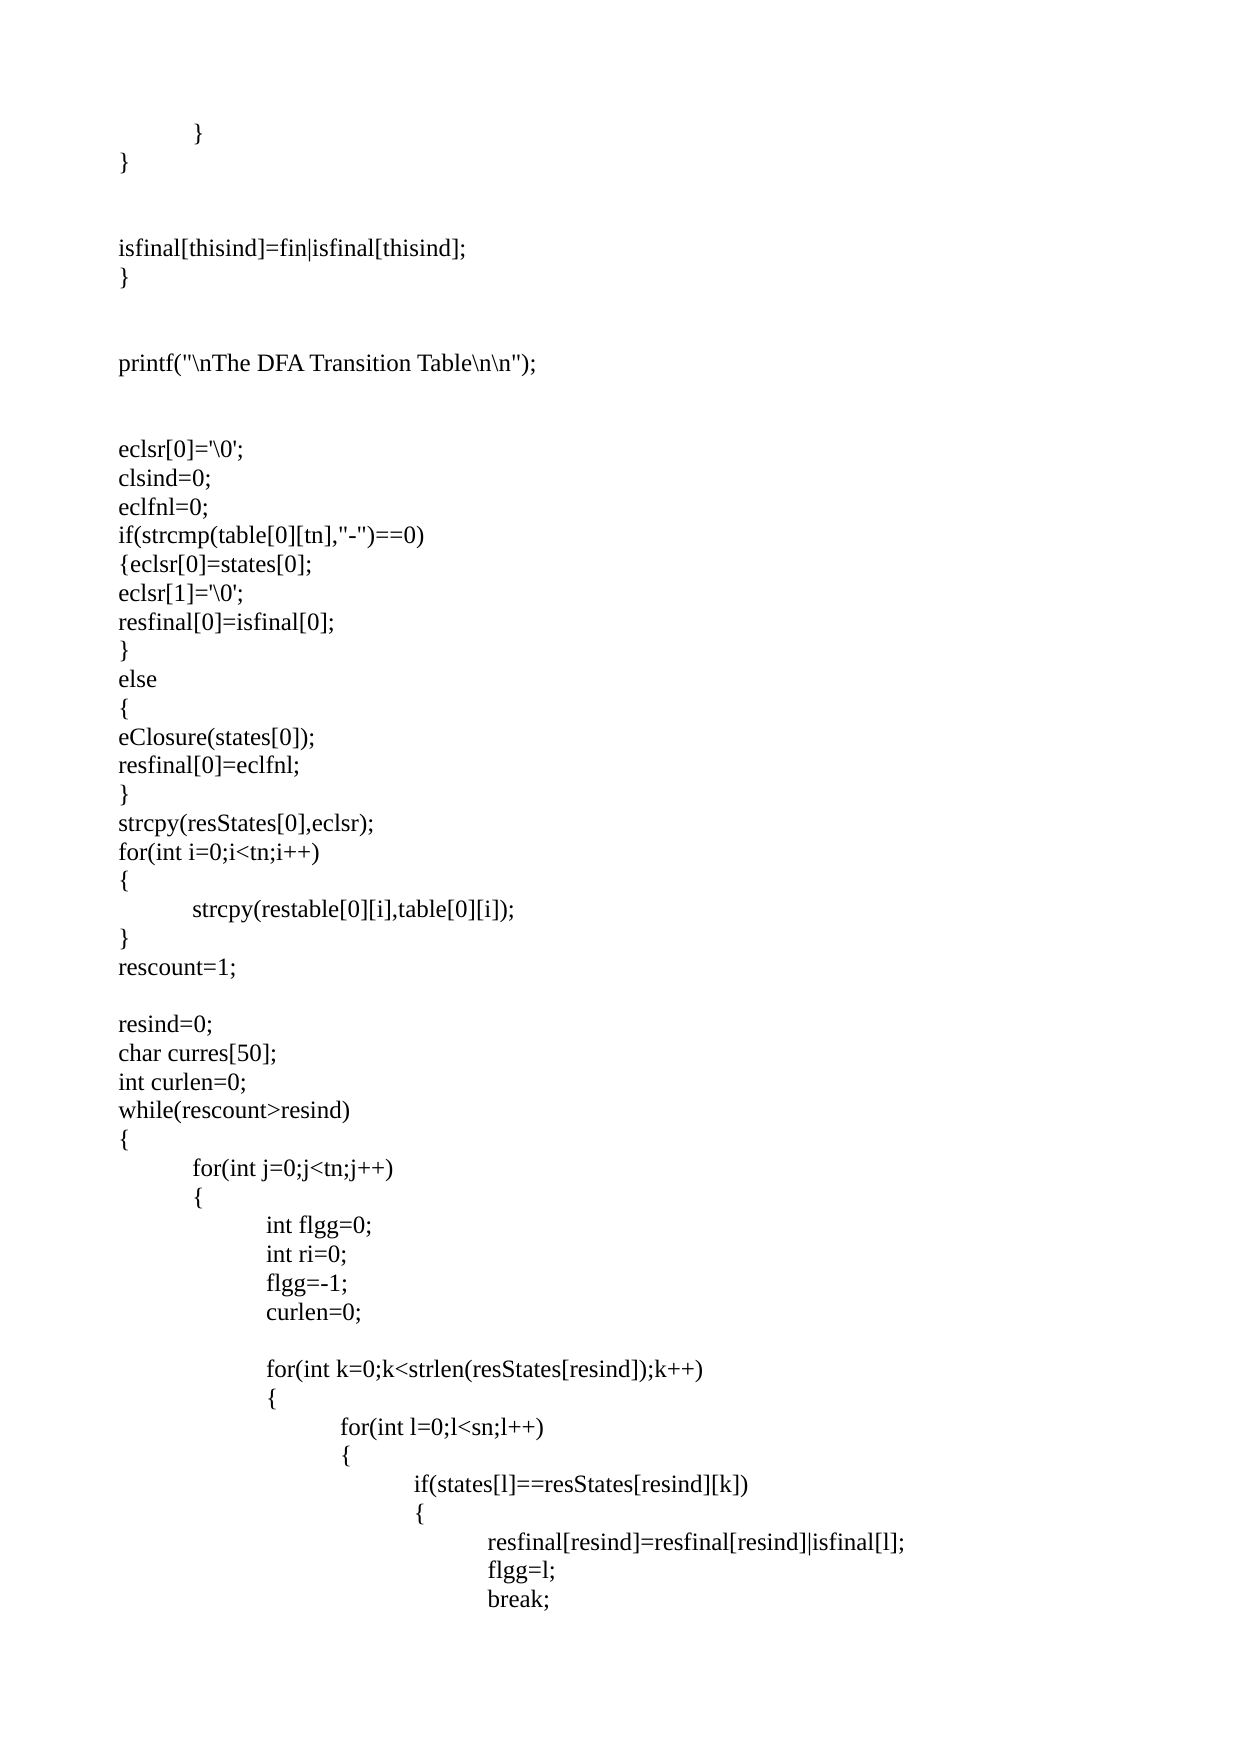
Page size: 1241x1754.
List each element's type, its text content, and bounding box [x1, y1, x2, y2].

text resind=0; [118, 1009, 1122, 1038]
text clsind=0; [118, 463, 1122, 492]
text curlen=0; [118, 1297, 1122, 1326]
text strcpy(resStates[0],eclsr); [118, 808, 1122, 837]
text resfinal[resind]=resfinal[resind]|isfinal[l]; [118, 1527, 1122, 1556]
text } [118, 779, 1122, 808]
text flgg=l; [118, 1556, 1122, 1584]
text } [118, 636, 1122, 664]
text int ri=0; [118, 1239, 1122, 1268]
text { [118, 1182, 1122, 1211]
text for(int i=0;i<tn;i++) [118, 837, 1122, 866]
text } [118, 147, 1122, 176]
text break; [118, 1584, 1122, 1613]
text if(strcmp(table[0][tn],"-")==0) [118, 521, 1122, 549]
text { [118, 866, 1122, 894]
text isfinal[thisind]=fin|isfinal[thisind]; [118, 233, 1122, 262]
text strcpy(restable[0][i],table[0][i]); [118, 894, 1122, 923]
text printf("\nThe DFA Transition Table\n\n"); [118, 348, 1122, 377]
text eClosure(states[0]); [118, 722, 1122, 751]
text int curlen=0; [118, 1067, 1122, 1096]
text for(int k=0;k<strlen(resStates[resind]);k++) [118, 1354, 1122, 1383]
text rescount=1; [118, 952, 1122, 981]
text flgg=-1; [118, 1268, 1122, 1297]
text { [118, 693, 1122, 722]
text int flgg=0; [118, 1211, 1122, 1239]
text else [118, 664, 1122, 693]
text {eclsr[0]=states[0]; [118, 549, 1122, 578]
text resfinal[0]=eclfnl; [118, 751, 1122, 779]
text char curres[50]; [118, 1038, 1122, 1067]
text if(states[l]==resStates[resind][k]) [118, 1469, 1122, 1498]
text eclsr[0]='\0'; [118, 434, 1122, 463]
text for(int l=0;l<sn;l++) [118, 1412, 1122, 1441]
text } [118, 118, 1122, 147]
text { [118, 1124, 1122, 1153]
text eclfnl=0; [118, 492, 1122, 521]
text while(rescount>resind) [118, 1096, 1122, 1124]
text for(int j=0;j<tn;j++) [118, 1153, 1122, 1182]
text { [118, 1498, 1122, 1527]
text } [118, 262, 1122, 291]
text { [118, 1383, 1122, 1412]
text } [118, 923, 1122, 952]
text { [118, 1441, 1122, 1469]
text eclsr[1]='\0'; [118, 578, 1122, 607]
text resfinal[0]=isfinal[0]; [118, 607, 1122, 636]
